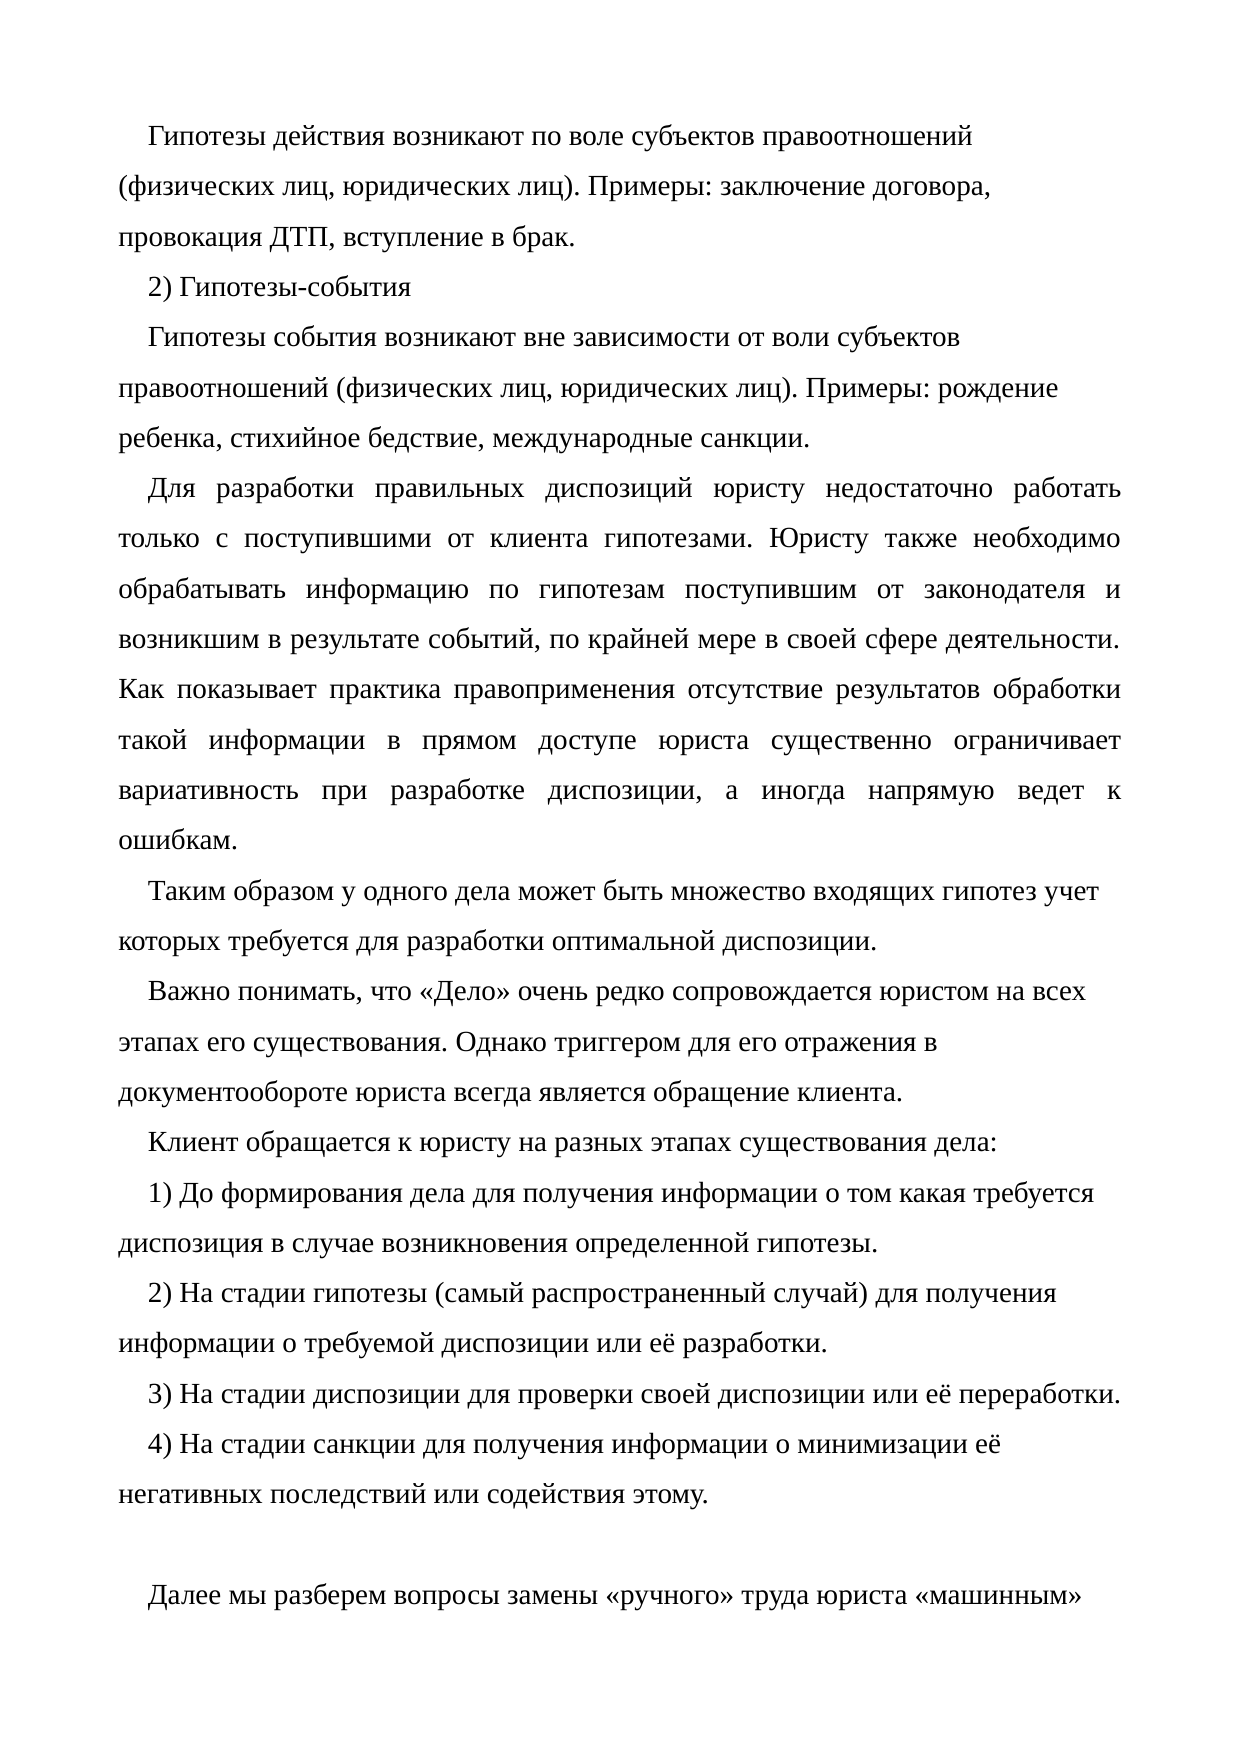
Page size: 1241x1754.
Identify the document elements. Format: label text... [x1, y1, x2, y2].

text Для разработки правильных диспозиций юристу недостаточно работать только с поступившими от клиента гипотезами. Юристу также необходимо обрабатывать информацию по гипотезам поступившим от законодателя и возникшим в результате событий, по крайней мере в своей сфере деятельности. Как показывает практика правоприменения отсутствие результатов обработки такой информации в прямом доступе юриста существенно ограничивает вариативность при разработке диспозиции, а иногда напрямую ведет к ошибкам. [118, 470, 1122, 856]
text Далее мы разберем вопросы замены «ручного» труда юриста «машинным» [118, 1577, 1122, 1611]
text Клиент обращается к юристу на разных этапах существования дела: [118, 1124, 1122, 1158]
text Гипотезы события возникают вне зависимости от воли субъектов правоотношений (физических лиц, юридических лиц). Примеры: рождение ребенка, стихийное бедствие, международные санкции. [118, 319, 1122, 453]
text Гипотезы действия возникают по воле субъектов правоотношений (физических лиц, юридических лиц). Примеры: заключение договора, провокация ДТП, вступление в брак. [118, 118, 1122, 252]
text 4) На стадии санкции для получения информации о минимизации её негативных последствий или содействия этому. [118, 1426, 1122, 1510]
text 2) Гипотезы-события [118, 269, 1122, 303]
text Важно понимать, что «Дело» очень редко сопровождается юристом на всех этапах его существования. Однако триггером для его отражения в документообороте юриста всегда является обращение клиента. [118, 973, 1122, 1108]
text 2) На стадии гипотезы (самый распространенный случай) для получения информации о требуемой диспозиции или её разработки. [118, 1275, 1122, 1359]
text Таким образом у одного дела может быть множество входящих гипотез учет которых требуется для разработки оптимальной диспозиции. [118, 873, 1122, 957]
text 3) На стадии диспозиции для проверки своей диспозиции или её переработки. [118, 1376, 1122, 1409]
text 1) До формирования дела для получения информации о том какая требуется диспозиция в случае возникновения определенной гипотезы. [118, 1175, 1122, 1258]
